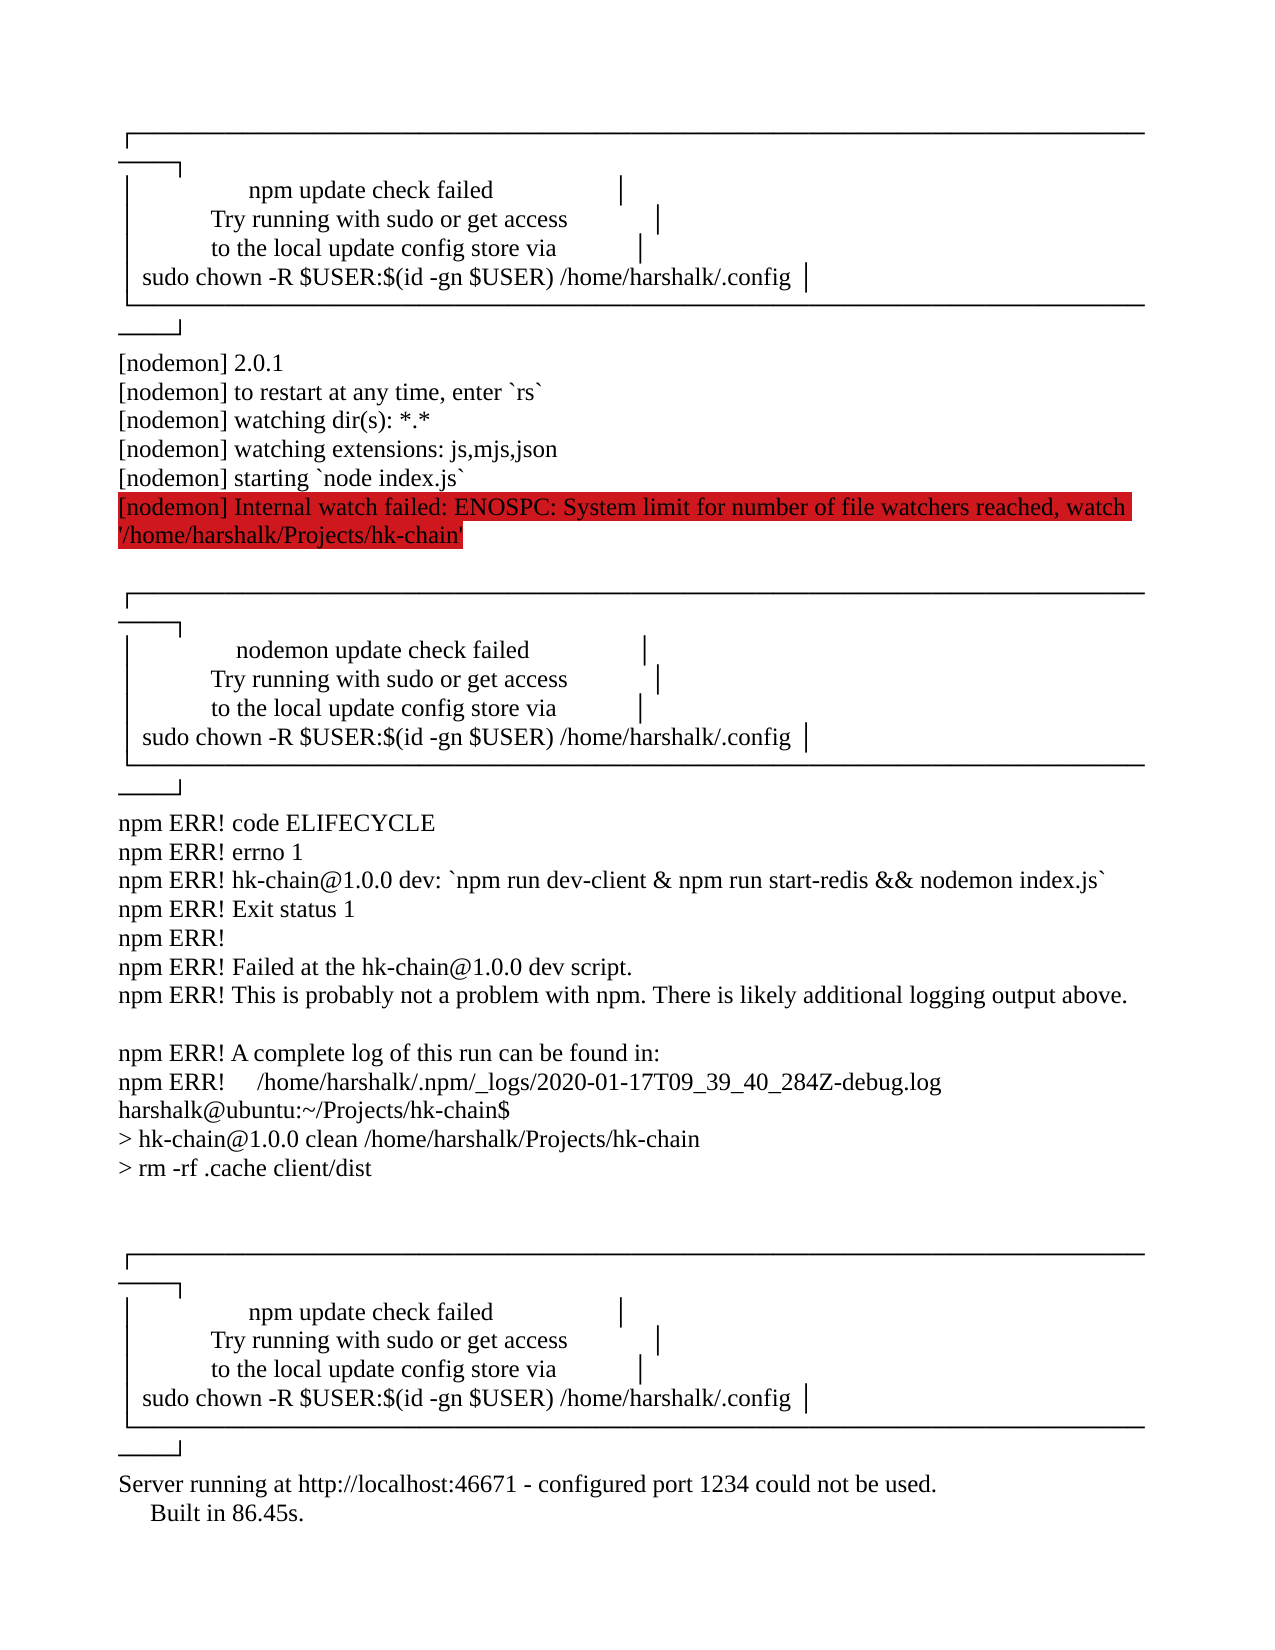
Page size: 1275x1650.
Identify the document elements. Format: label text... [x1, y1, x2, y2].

text │ npm update check failed │ [622, 1297, 1157, 1326]
text ┌────────────────────────────────────────────────────────────┐ [118, 578, 1157, 636]
text │ to the local update config store via │ [128, 1354, 639, 1383]
text │ Try running with sudo or get access │ [128, 1326, 657, 1354]
text ┌────────────────────────────────────────────────────────────┐ [118, 118, 1157, 176]
text npm ERR! This is probably not a problem with npm. There is likely additional logging output above. [118, 981, 1157, 1009]
text npm ERR! /home/harshalk/.npm/_logs/2020-01-17T09_39_40_284Z-debug.log [118, 1067, 1157, 1096]
text ┌────────────────────────────────────────────────────────────┐ [118, 1239, 1157, 1297]
text │ npm update check failed │ [622, 176, 1157, 204]
text │ sudo chown -R $USER:$(id -gn $USER) /home/harshalk/.config │ [807, 722, 1157, 751]
text [nodemon] to restart at any time, enter `rs` [118, 377, 1157, 406]
text │ sudo chown -R $USER:$(id -gn $USER) /home/harshalk/.config │ [128, 722, 805, 751]
text Server running at http://localhost:46671 - configured port 1234 could not be used. [118, 1469, 1157, 1498]
text npm ERR! hk-chain@1.0.0 dev: `npm run dev-client & npm run start-redis && nodemon index.js` [118, 866, 1157, 894]
text │ to the local update config store via │ [128, 693, 639, 722]
text npm ERR! Exit status 1 [118, 894, 1157, 923]
text npm ERR! A complete log of this run can be found in: [118, 1038, 1157, 1067]
text │ to the local update config store via │ [128, 233, 639, 262]
text [nodemon] watching dir(s): *.* [118, 406, 1157, 434]
text npm ERR! Failed at the hk-chain@1.0.0 dev script. [118, 952, 1157, 981]
text [nodemon] Internal watch failed: ENOSPC: System limit for number of file watchers reached, watch '/home/harshalk/Projects/hk-chain' [118, 492, 1157, 549]
text │ sudo chown -R $USER:$(id -gn $USER) /home/harshalk/.config │ [807, 262, 1157, 291]
text [nodemon] 2.0.1 [118, 348, 1157, 377]
text npm ERR! [118, 923, 1157, 952]
text │ Try running with sudo or get access │ [128, 204, 657, 233]
text │ sudo chown -R $USER:$(id -gn $USER) /home/harshalk/.config │ [807, 1383, 1157, 1412]
text > hk-chain@1.0.0 clean /home/harshalk/Projects/hk-chain [118, 1124, 1157, 1153]
text > rm -rf .cache client/dist [118, 1153, 1157, 1182]
text └────────────────────────────────────────────────────────────┘ [118, 1412, 1157, 1469]
text │ nodemon update check failed │ [645, 636, 1157, 664]
text ✨ Built in 86.45s. [118, 1498, 1157, 1527]
text │ nodemon update check failed │ [128, 636, 643, 664]
text └────────────────────────────────────────────────────────────┘ [118, 751, 1157, 808]
text └────────────────────────────────────────────────────────────┘ [118, 291, 1157, 348]
text │ npm update check failed │ [128, 1297, 620, 1326]
text │ to the local update config store via │ [641, 1354, 1157, 1383]
text │ Try running with sudo or get access │ [659, 664, 1157, 693]
text npm ERR! code ELIFECYCLE [118, 808, 1157, 837]
text │ Try running with sudo or get access │ [128, 664, 657, 693]
text [nodemon] starting `node index.js` [118, 463, 1157, 492]
text │ to the local update config store via │ [641, 693, 1157, 722]
text [nodemon] watching extensions: js,mjs,json [118, 434, 1157, 463]
text │ Try running with sudo or get access │ [659, 1326, 1157, 1354]
text │ Try running with sudo or get access │ [659, 204, 1157, 233]
text │ to the local update config store via │ [641, 233, 1157, 262]
text │ sudo chown -R $USER:$(id -gn $USER) /home/harshalk/.config │ [128, 1383, 805, 1412]
text npm ERR! errno 1 [118, 837, 1157, 866]
text harshalk@ubuntu:~/Projects/hk-chain$ [118, 1096, 1157, 1124]
text │ sudo chown -R $USER:$(id -gn $USER) /home/harshalk/.config │ [128, 262, 805, 291]
text │ npm update check failed │ [128, 176, 620, 204]
